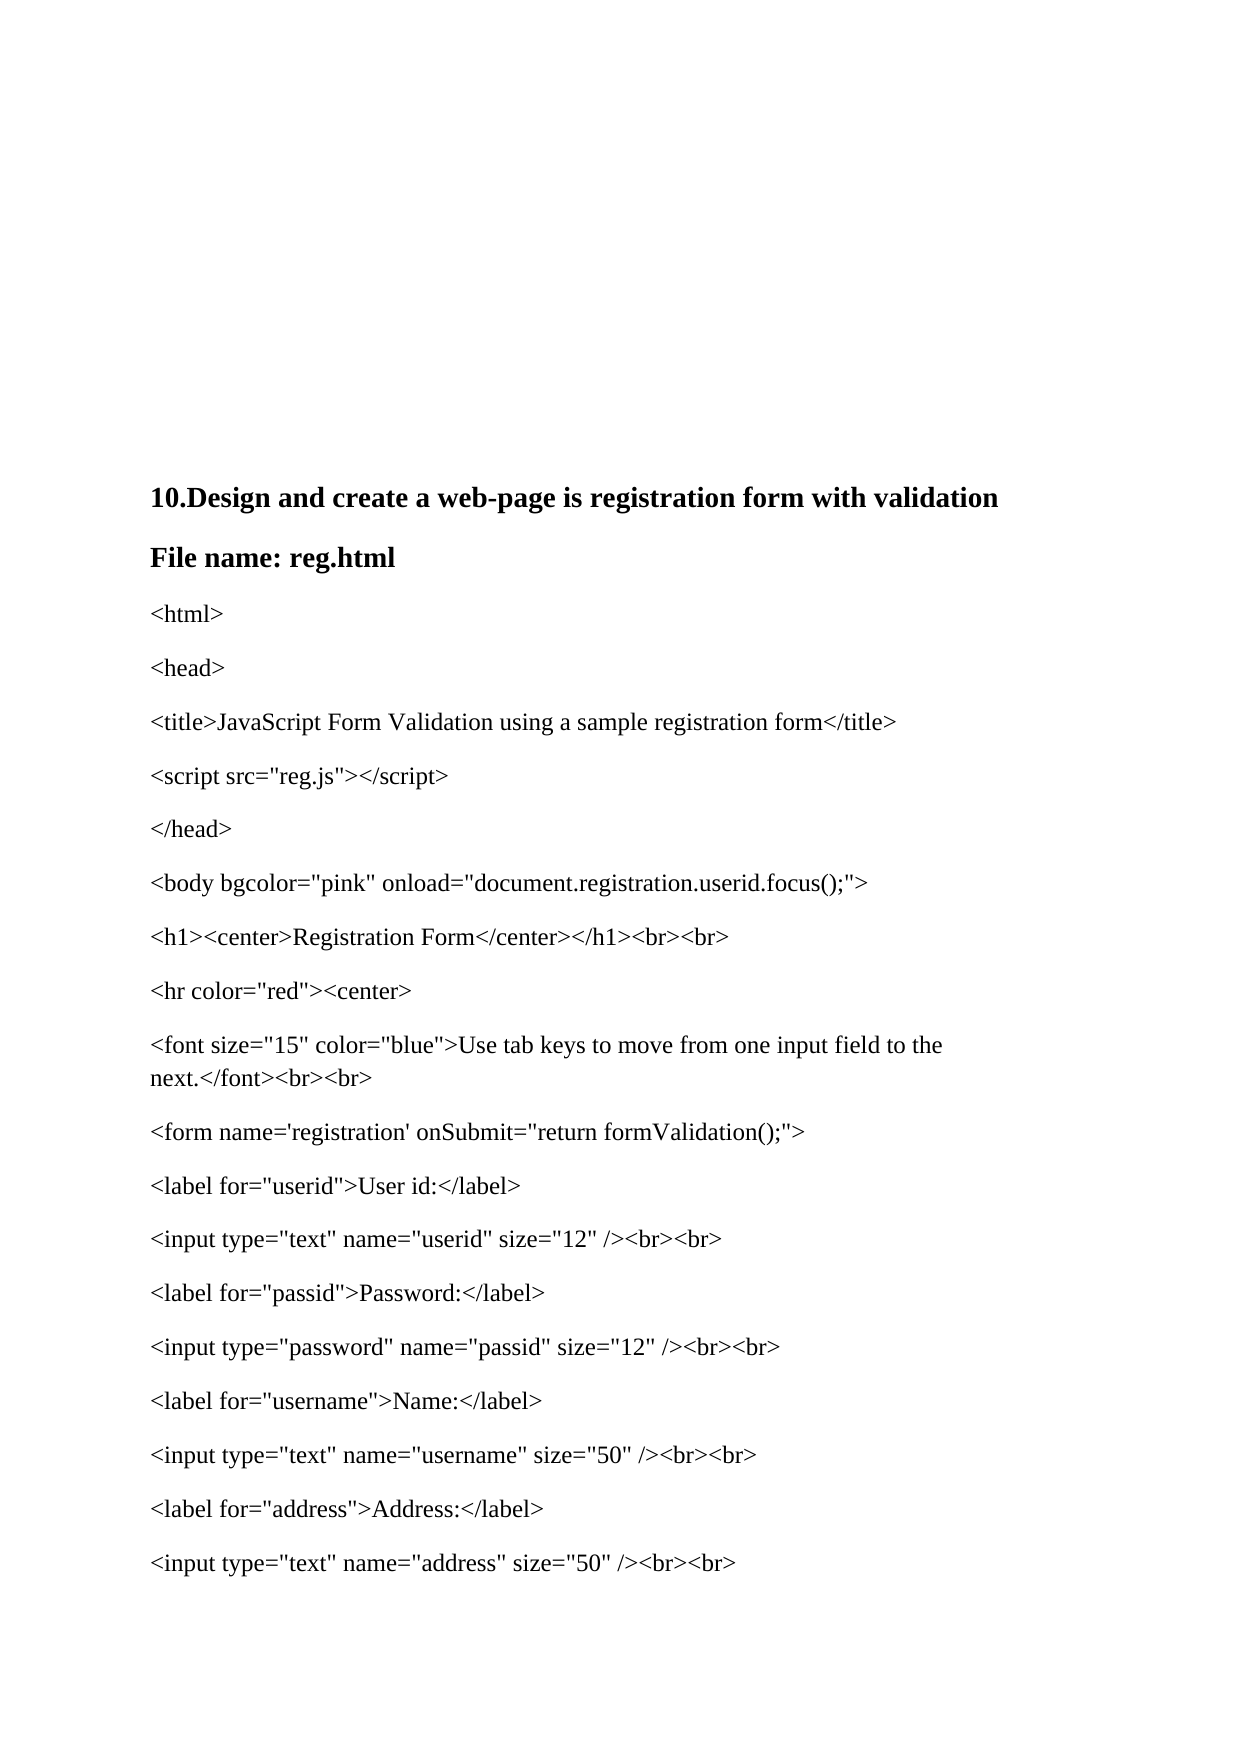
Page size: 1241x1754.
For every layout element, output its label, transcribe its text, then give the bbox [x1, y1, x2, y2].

text <html> [150, 599, 1048, 628]
text <form name='registration' onSubmit="return formValidation();"> [150, 1117, 1048, 1146]
text <label for="userid">User id:</label> [150, 1171, 1048, 1199]
text <label for="username">Name:</label> [150, 1386, 1048, 1415]
text <input type="text" name="userid" size="12" /><br><br> [150, 1224, 1048, 1253]
text 10.Design and create a web-page is registration form with validation [150, 480, 1048, 514]
text <head> [150, 653, 1048, 682]
text <font size="15" color="blue">Use tab keys to move from one input field to the next.</font><br><br> [150, 1030, 1048, 1092]
text <label for="passid">Password:</label> [150, 1278, 1048, 1307]
text <title>JavaScript Form Validation using a sample registration form</title> [150, 707, 1048, 736]
text <script src="reg.js"></script> [150, 761, 1048, 789]
text <hr color="red"><center> [150, 976, 1048, 1005]
text <h1><center>Registration Form</center></h1><br><br> [150, 922, 1048, 951]
text <body bgcolor="pink" onload="document.registration.userid.focus();"> [150, 868, 1048, 897]
text <label for="address">Address:</label> [150, 1494, 1048, 1523]
text </head> [150, 814, 1048, 843]
text <input type="text" name="address" size="50" /><br><br> [150, 1548, 1048, 1576]
text <input type="password" name="passid" size="12" /><br><br> [150, 1332, 1048, 1361]
text <input type="text" name="username" size="50" /><br><br> [150, 1440, 1048, 1469]
text File name: reg.html [150, 540, 1048, 573]
